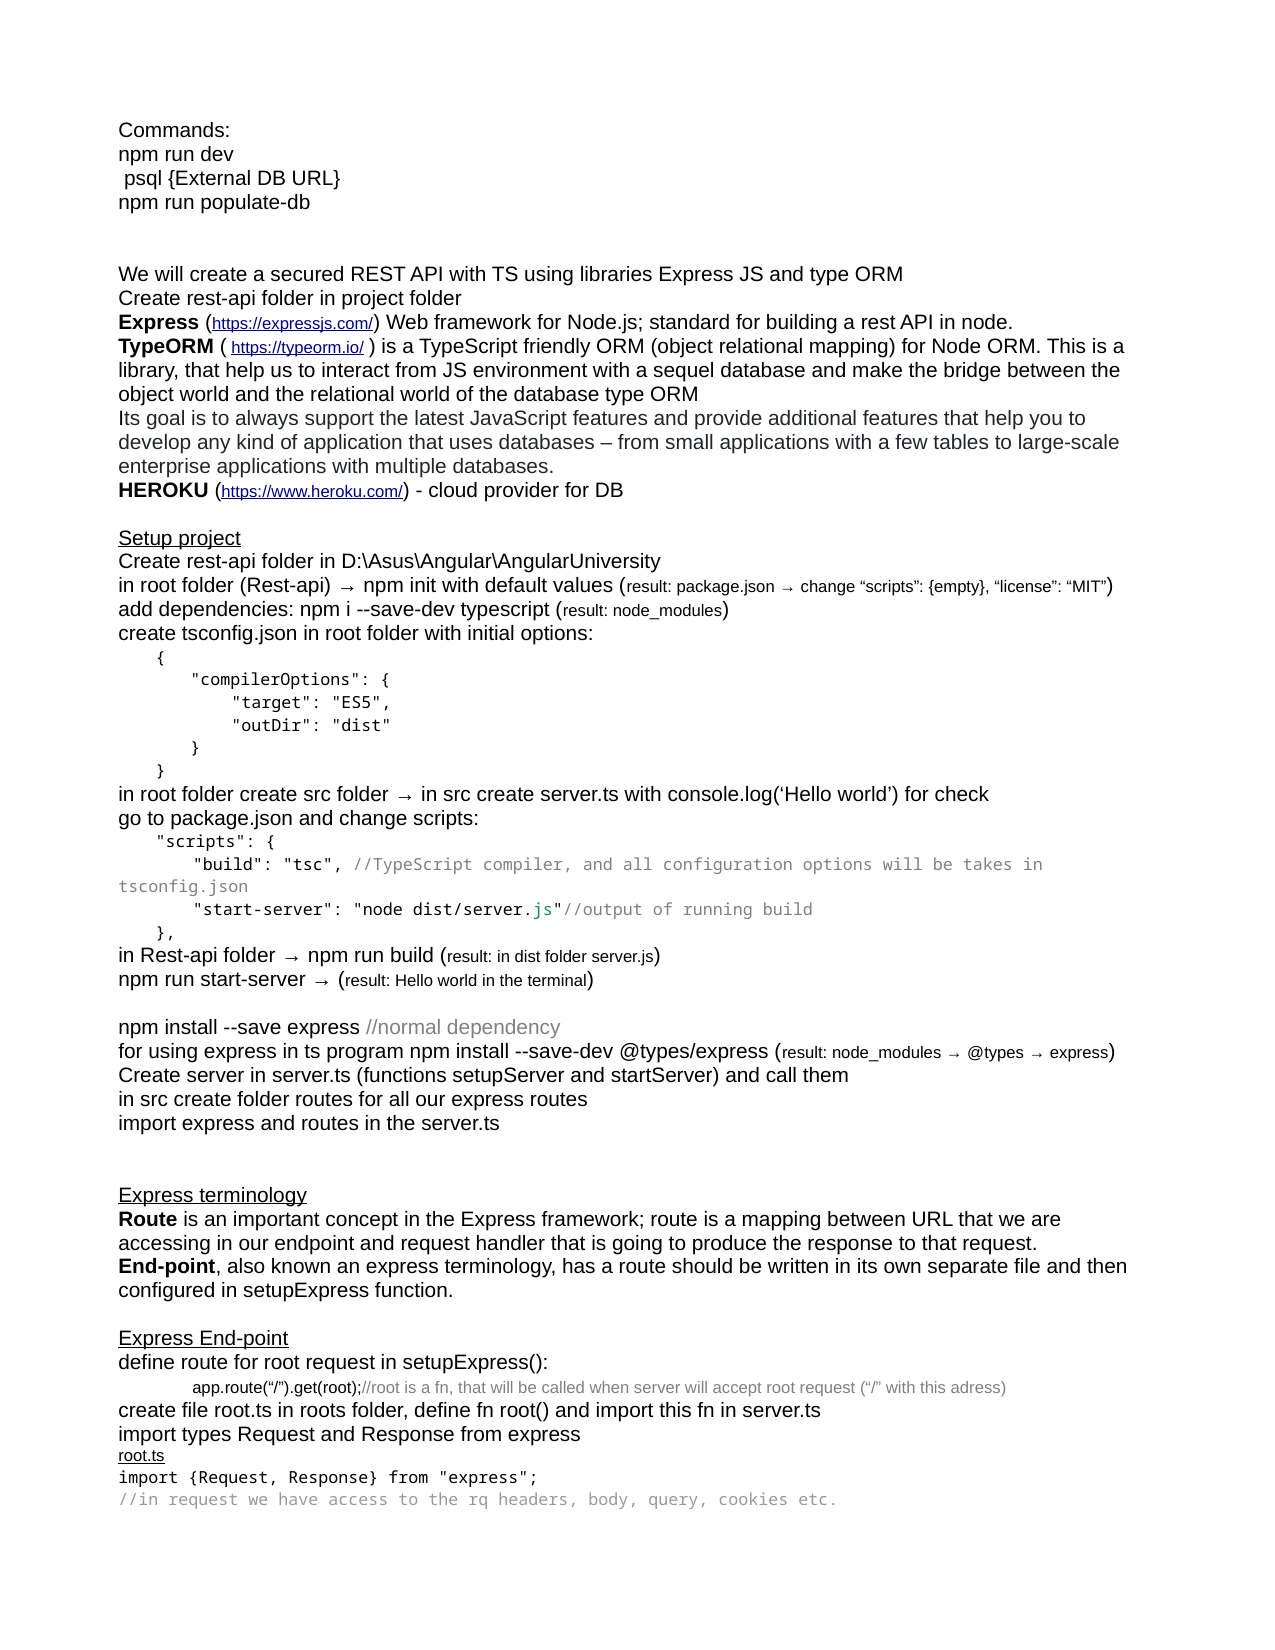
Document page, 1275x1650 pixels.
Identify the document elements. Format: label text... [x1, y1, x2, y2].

text in root folder (Rest-api) → npm init with default values (result: package.json → change “scripts”: {empty}, “license”: “MIT”) [118, 573, 1157, 597]
text "build": "tsc", //TypeScript compiler, and all configuration options will be takes in tsconfig.json [118, 852, 1157, 897]
text psql {External DB URL} [118, 166, 1157, 190]
text Create rest-api folder in project folder [118, 286, 1157, 310]
text } [118, 759, 1157, 781]
text Its goal is to always support the latest JavaScript features and provide additional features that help you to develop any kind of application that uses databases – from small applications with a few tables to large-scale enterprise applications with multiple databases. [118, 406, 1157, 477]
text npm run start-server → (result: Hello world in the terminal) [118, 967, 1157, 991]
text }, [118, 920, 1157, 943]
text npm run populate-db [118, 190, 1157, 214]
text "target": "ES5", [118, 691, 1157, 713]
text in src create folder routes for all our express routes [118, 1087, 1157, 1111]
text create file root.ts in roots folder, define fn root() and import this fn in server.ts [118, 1398, 1157, 1422]
text "start-server": "node dist/server.js"//output of running build [118, 897, 1157, 920]
text { [118, 645, 1157, 668]
text npm run dev [118, 142, 1157, 166]
text Create rest-api folder in D:\Asus\Angular\AngularUniversity [118, 549, 1157, 573]
text in Rest-api folder → npm run build (result: in dist folder server.js) [118, 943, 1157, 967]
text Route is an important concept in the Express framework; route is a mapping between URL that we are accessing in our endpoint and request handler that is going to produce the response to that request. [118, 1206, 1157, 1254]
text for using express in ts program npm install --save-dev @types/express (result: node_modules → @types → express) [118, 1039, 1157, 1063]
text End-point, also known an express terminology, has a route should be written in its own separate file and then configured in setupExpress function. [118, 1254, 1157, 1302]
text import types Request and Response from express [118, 1422, 1157, 1446]
text in root folder create src folder → in src create server.ts with console.log(‘Hello world’) for check [118, 781, 1157, 805]
text import express and routes in the server.ts [118, 1111, 1157, 1134]
text "outDir": "dist" [118, 713, 1157, 736]
text Express (https://expressjs.com/) Web framework for Node.js; standard for building a rest API in node. [118, 310, 1157, 334]
text Setup project [118, 525, 1157, 549]
text "compilerOptions": { [118, 668, 1157, 691]
text Create server in server.ts (functions setupServer and startServer) and call them [118, 1063, 1157, 1087]
text npm install --save express //normal dependency [118, 1015, 1157, 1039]
text create tsconfig.json in root folder with initial options: [118, 621, 1157, 645]
text Express End-point [118, 1326, 1157, 1350]
text Commands: [118, 118, 1157, 142]
text define route for root request in setupExpress(): [118, 1350, 1157, 1374]
text TypeORM ( https://typeorm.io/ ) is a TypeScript friendly ORM (object relational mapping) for Node ORM. This is a library, that help us to interact from JS environment with a sequel database and make the bridge between the object world and the relational world of the database type ORM [118, 334, 1157, 406]
text root.ts [118, 1446, 1157, 1465]
text Express terminology [118, 1182, 1157, 1206]
text add dependencies: npm i --save-dev typescript (result: node_modules) [118, 597, 1157, 621]
text import {Request, Response} from "express"; [118, 1465, 1157, 1488]
text "scripts": { [118, 829, 1157, 852]
text } [118, 736, 1157, 759]
text We will create a secured REST API with TS using libraries Express JS and type ORM [118, 262, 1157, 286]
text go to package.json and change scripts: [118, 805, 1157, 829]
text app.route(“/”).get(root);//root is a fn, that will be called when server will accept root request (“/” with this adress) [118, 1374, 1157, 1398]
text HEROKU (https://www.heroku.com/) - cloud provider for DB [118, 477, 1157, 501]
text //in request we have access to the rq headers, body, query, cookies etc. [118, 1488, 1157, 1511]
